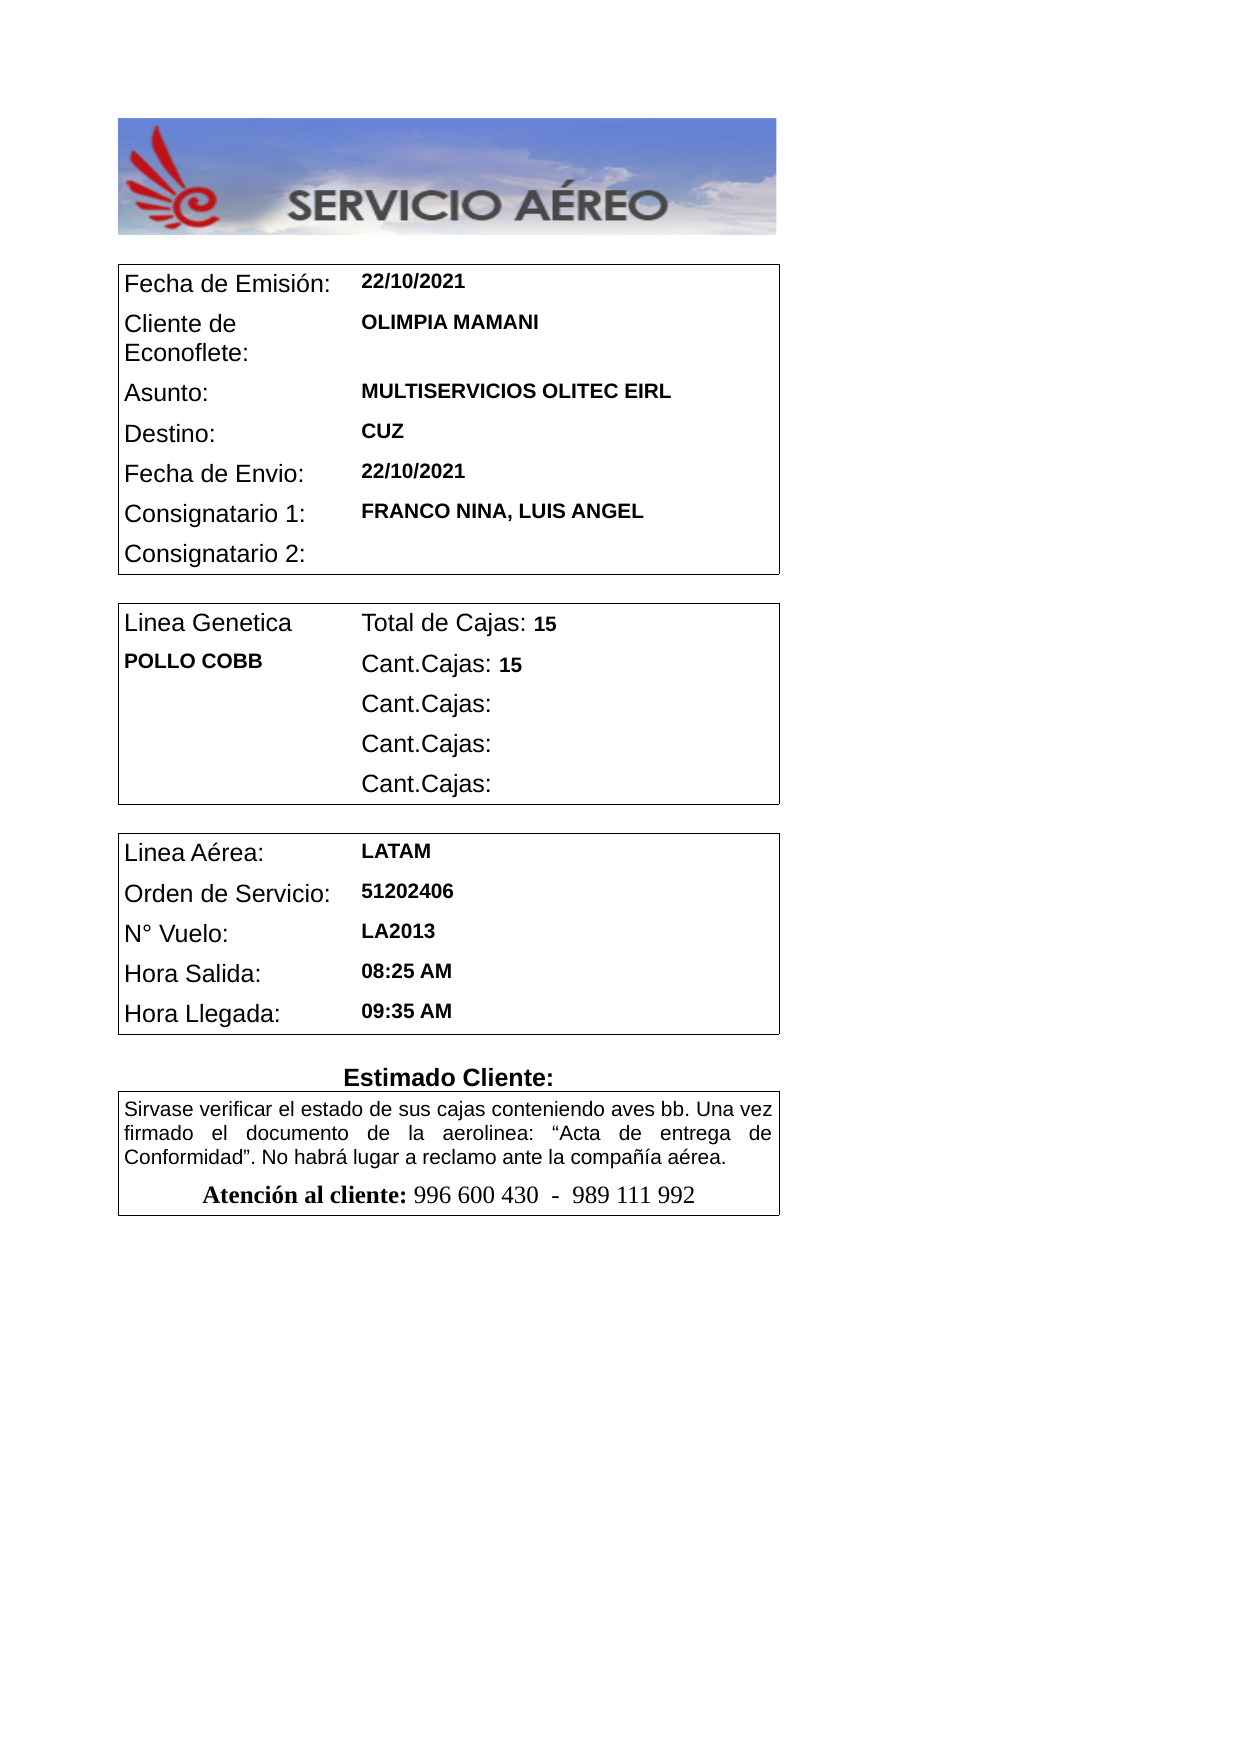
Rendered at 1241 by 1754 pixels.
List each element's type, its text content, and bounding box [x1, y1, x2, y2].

table_cell Consignatario 2: [119, 534, 356, 574]
table_cell [356, 575, 779, 603]
table_cell CUZ [356, 413, 779, 453]
table_cell Cant.Cajas: [356, 683, 779, 723]
table_cell [119, 683, 356, 723]
table_cell Atención al cliente: 996 600 430 - 989 111 992 [119, 1175, 779, 1215]
table_cell Cant.Cajas: 15 [356, 643, 779, 683]
table_cell Cant.Cajas: [356, 764, 779, 804]
table_cell Consignatario 1: [119, 493, 356, 533]
table_cell Total de Cajas: 15 [356, 604, 779, 643]
table_cell LATAM [356, 834, 779, 873]
table_cell Cant.Cajas: [356, 723, 779, 763]
picture [118, 118, 777, 235]
table_cell [119, 723, 356, 763]
table_cell Cliente de Econoflete: [119, 304, 356, 373]
table_cell Orden de Servicio: [119, 873, 356, 913]
table_cell 51202406 [356, 873, 779, 913]
table_cell LA2013 [356, 913, 779, 953]
table_header Fecha de Emisión: [119, 265, 356, 304]
table_header 22/10/2021 [356, 265, 779, 304]
table_cell [356, 534, 779, 574]
table_cell FRANCO NINA, LUIS ANGEL [356, 493, 779, 533]
table_cell [118, 805, 356, 833]
table_cell POLLO COBB [119, 643, 356, 683]
table_cell Sirvase verificar el estado de sus cajas conteniendo aves bb. Una vez firmado el documento de la aerolinea: “Acta de entrega de Conformidad”. No habrá lugar a reclamo ante la compañía aérea. [119, 1092, 779, 1175]
table_cell 09:35 AM [356, 994, 779, 1034]
table_cell [118, 575, 356, 603]
table_cell [356, 805, 779, 833]
table_cell OLIMPIA MAMANI [356, 304, 779, 373]
table_cell Destino: [119, 413, 356, 453]
table_cell MULTISERVICIOS OLITEC EIRL [356, 373, 779, 413]
table_cell Linea Aérea: [119, 834, 356, 873]
table_cell Asunto: [119, 373, 356, 413]
table_cell [119, 764, 356, 804]
table_cell Hora Llegada: [119, 994, 356, 1034]
table_cell N° Vuelo: [119, 913, 356, 953]
table_cell 22/10/2021 [356, 453, 779, 493]
table_cell Estimado Cliente: [118, 1035, 779, 1091]
table_cell Fecha de Envio: [119, 453, 356, 493]
table_cell 08:25 AM [356, 953, 779, 993]
table_cell Linea Genetica [119, 604, 356, 643]
table_cell Hora Salida: [119, 953, 356, 993]
